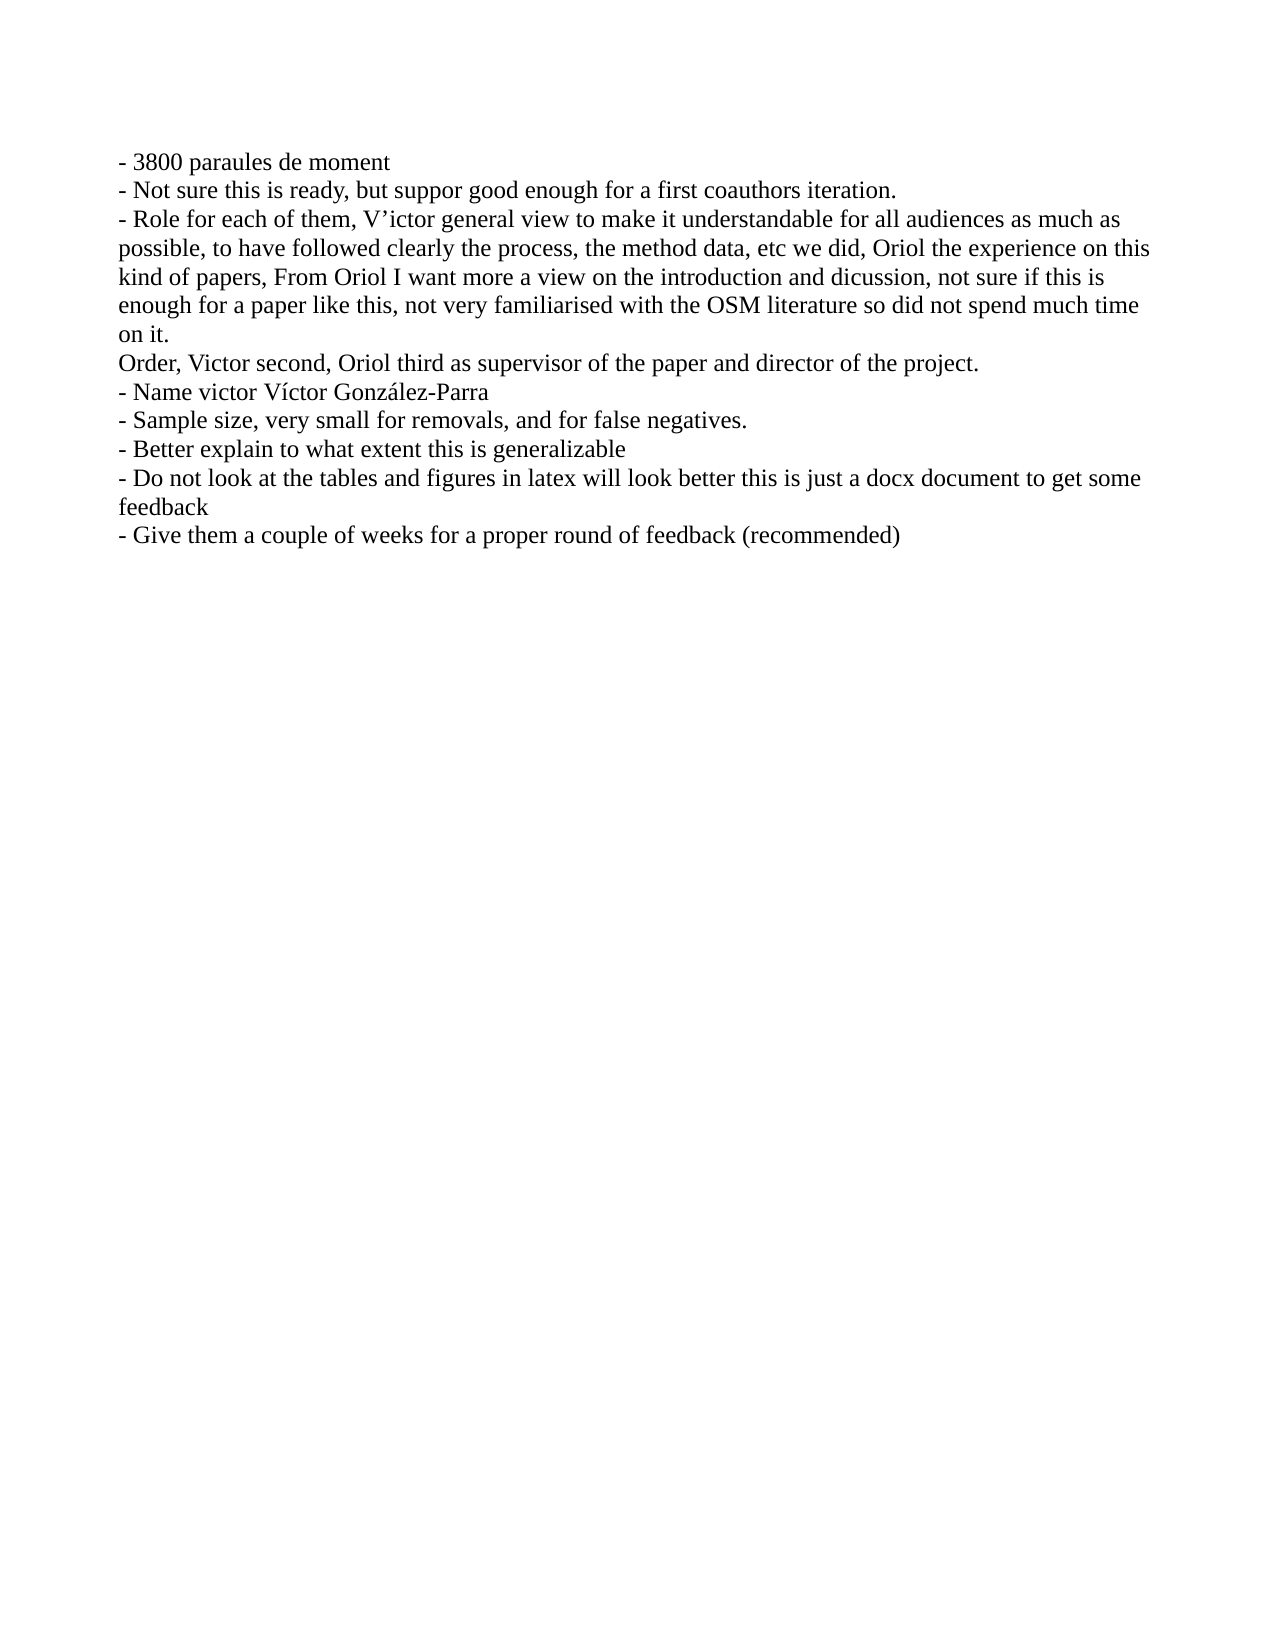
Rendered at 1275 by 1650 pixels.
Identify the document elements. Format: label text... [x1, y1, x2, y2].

text - Not sure this is ready, but suppor good enough for a first coauthors iteration. [118, 176, 1157, 204]
text - Role for each of them, V’ictor general view to make it understandable for all audiences as much as possible, to have followed clearly the process, the method data, etc we did, Oriol the experience on this kind of papers, From Oriol I want more a view on the introduction and dicussion, not sure if this is enough for a paper like this, not very familiarised with the OSM literature so did not spend much time on it. [118, 204, 1157, 348]
text - Sample size, very small for removals, and for false negatives. [118, 406, 1157, 434]
text - Name victor Víctor González-Parra [118, 377, 1157, 406]
text - Better explain to what extent this is generalizable [118, 434, 1157, 463]
text - Do not look at the tables and figures in latex will look better this is just a docx document to get some feedback [118, 463, 1157, 521]
text - Give them a couple of weeks for a proper round of feedback (recommended) [118, 521, 1157, 549]
text Order, Victor second, Oriol third as supervisor of the paper and director of the project. [118, 348, 1157, 377]
text - 3800 paraules de moment [118, 147, 1157, 176]
